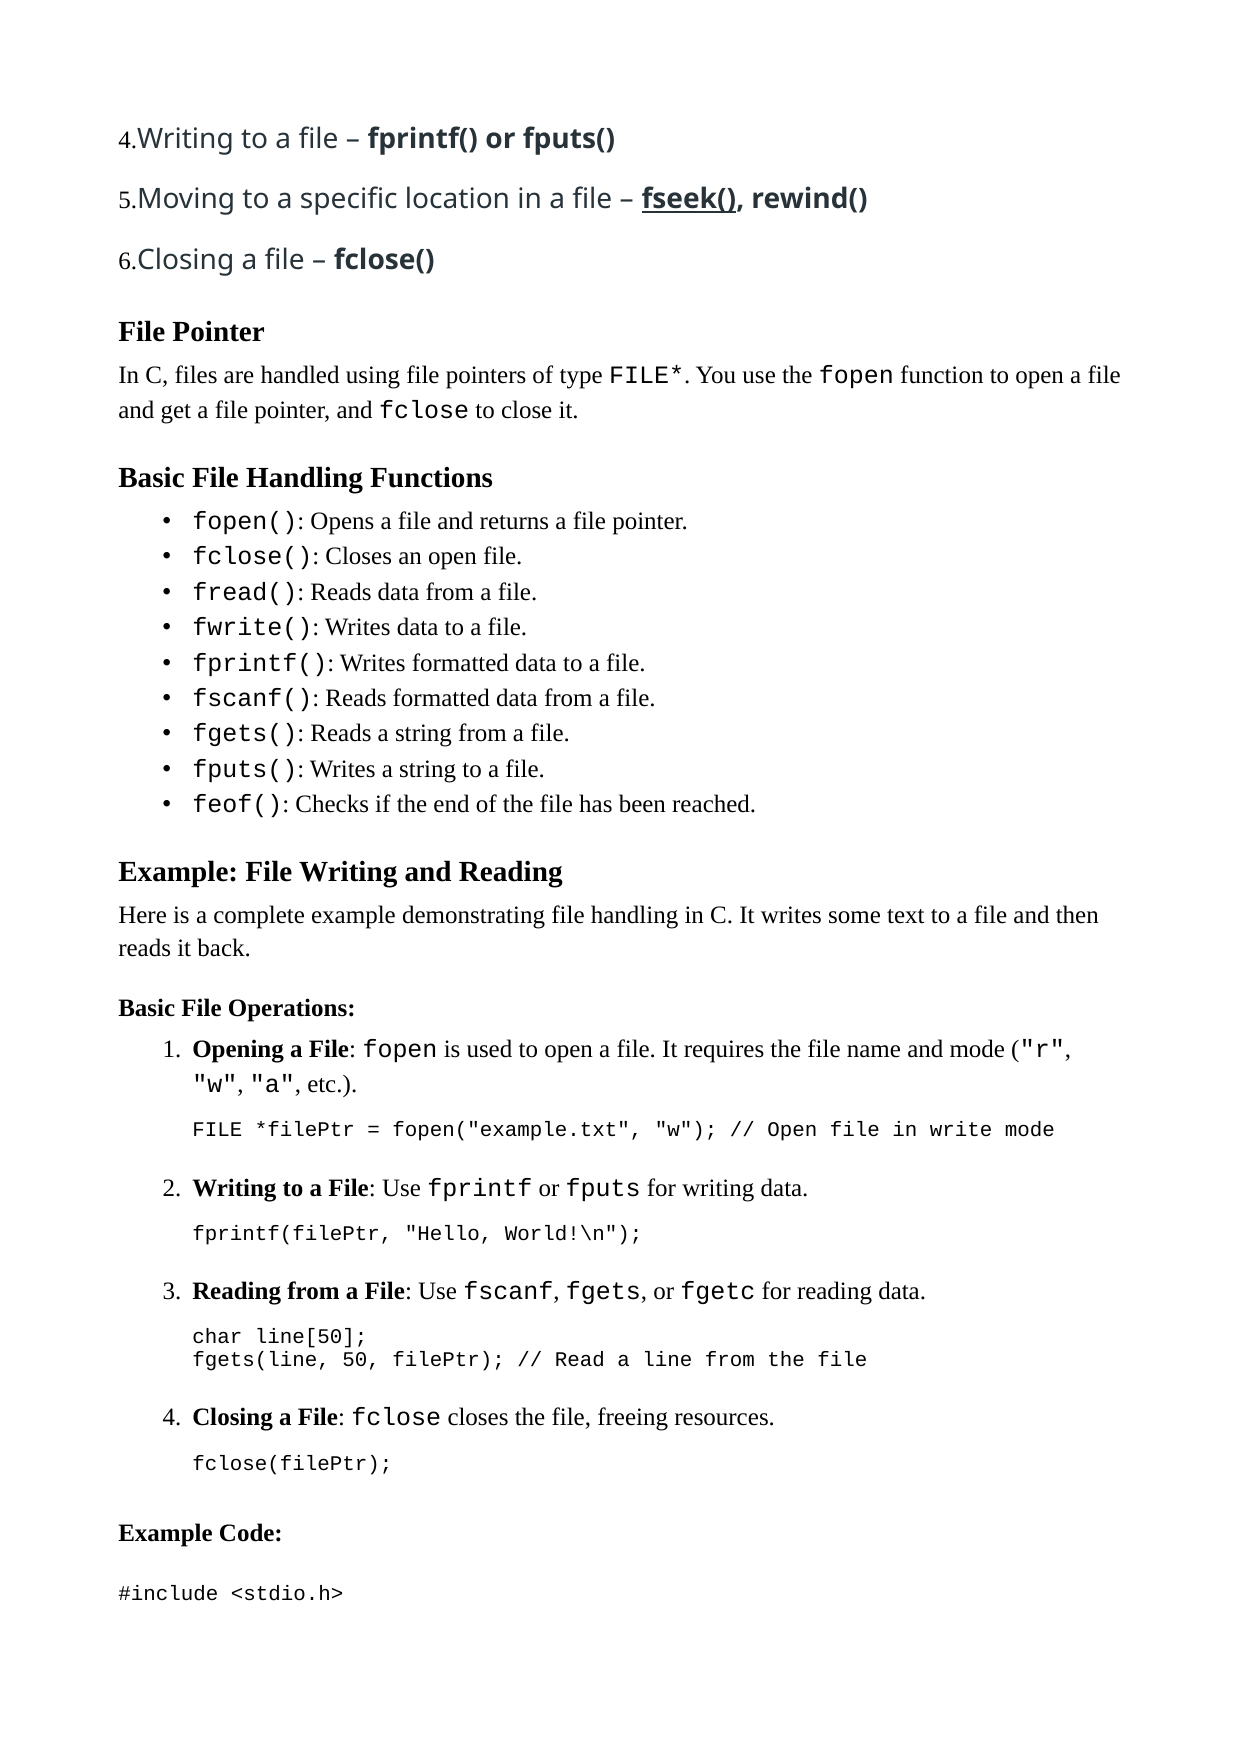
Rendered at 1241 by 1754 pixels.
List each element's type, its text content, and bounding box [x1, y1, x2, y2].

text In C, files are handled using file pointers of type FILE*. You use the fopen function to open a file and get a file pointer, and fclose to close it. [118, 360, 1122, 426]
subtitle File Pointer [118, 314, 1122, 348]
list FILE *filePtr = fopen("example.txt", "w"); // Open file in write mode [162, 1119, 1122, 1143]
subtitle Example: File Writing and Reading [118, 854, 1122, 887]
list fread(): Reads data from a file. [162, 577, 1122, 608]
list fgets(line, 50, filePtr); // Read a line from the file [162, 1349, 1122, 1373]
text #include <stdio.h> [118, 1583, 1122, 1607]
subtitle Example Code: [118, 1518, 1122, 1547]
list fclose(filePtr); [162, 1452, 1122, 1476]
list fscanf(): Reads formatted data from a file. [162, 683, 1122, 714]
list fclose(): Closes an open file. [162, 541, 1122, 572]
list Reading from a File: Use fscanf, fgets, or fgetc for reading data. [162, 1276, 1122, 1307]
list Closing a file – fclose() [118, 239, 1122, 277]
list fopen(): Opens a file and returns a file pointer. [162, 506, 1122, 537]
list fputs(): Writes a string to a file. [162, 754, 1122, 785]
list fwrite(): Writes data to a file. [162, 612, 1122, 643]
list feof(): Checks if the end of the file has been reached. [162, 789, 1122, 820]
list char line[50]; [162, 1326, 1122, 1349]
list Writing to a file – fprintf() or fputs() [118, 118, 1122, 156]
list Moving to a specific location in a file – fseek(), rewind() [118, 179, 1122, 217]
list Opening a File: fopen is used to open a file. It requires the file name and mode ("r", "w", "a", etc.). [162, 1034, 1122, 1100]
list fprintf(): Writes formatted data to a file. [162, 648, 1122, 678]
list fgets(): Reads a string from a file. [162, 718, 1122, 749]
subtitle Basic File Handling Functions [118, 460, 1122, 493]
subtitle Basic File Operations: [118, 993, 1122, 1022]
text Here is a complete example demonstrating file handling in C. It writes some text to a file and then reads it back. [118, 900, 1122, 962]
list Writing to a File: Use fprintf or fputs for writing data. [162, 1173, 1122, 1203]
list Closing a File: fclose closes the file, freeing resources. [162, 1402, 1122, 1433]
list fprintf(filePtr, "Hello, World!\n"); [162, 1223, 1122, 1246]
